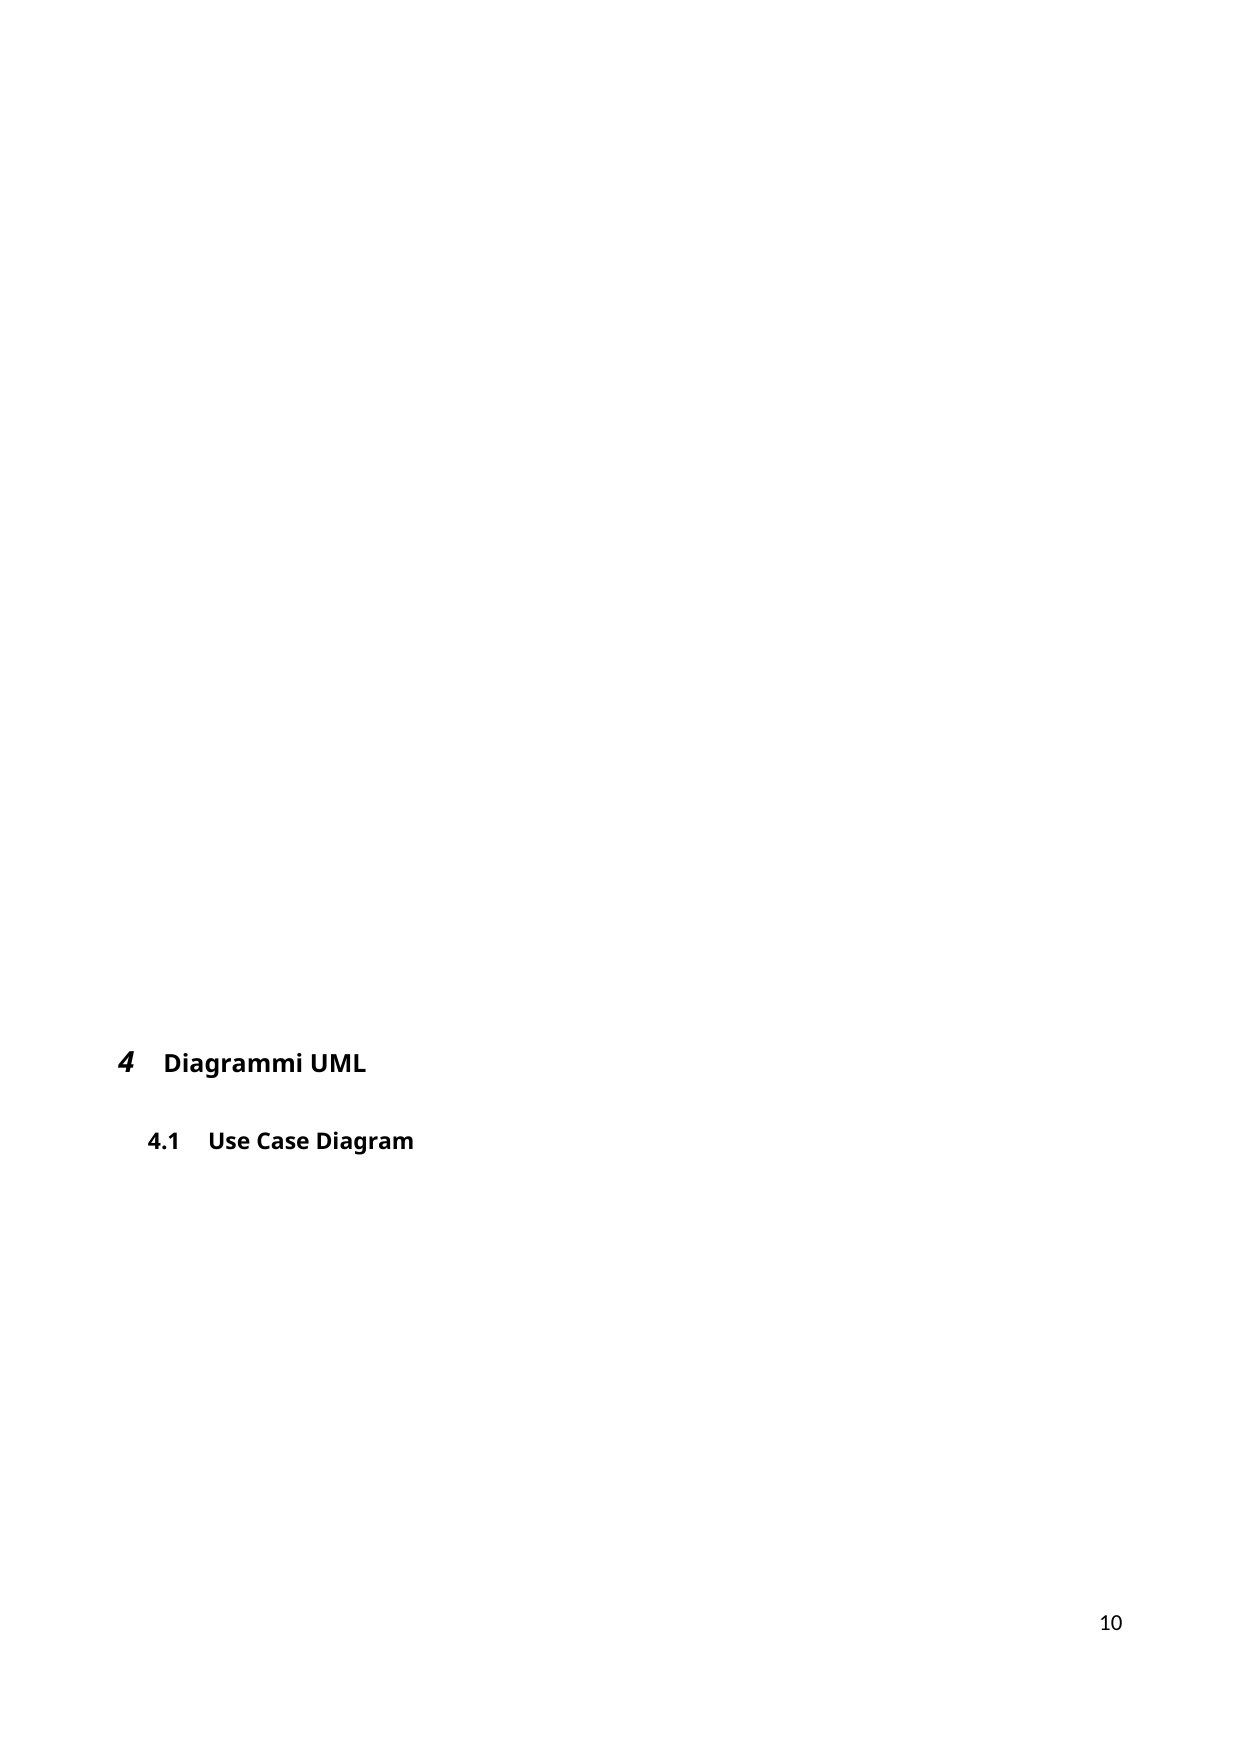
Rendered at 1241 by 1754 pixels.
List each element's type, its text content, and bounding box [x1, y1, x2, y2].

list Diagrammi UML [118, 1041, 1122, 1081]
list Use Case Diagram [148, 1125, 1122, 1156]
